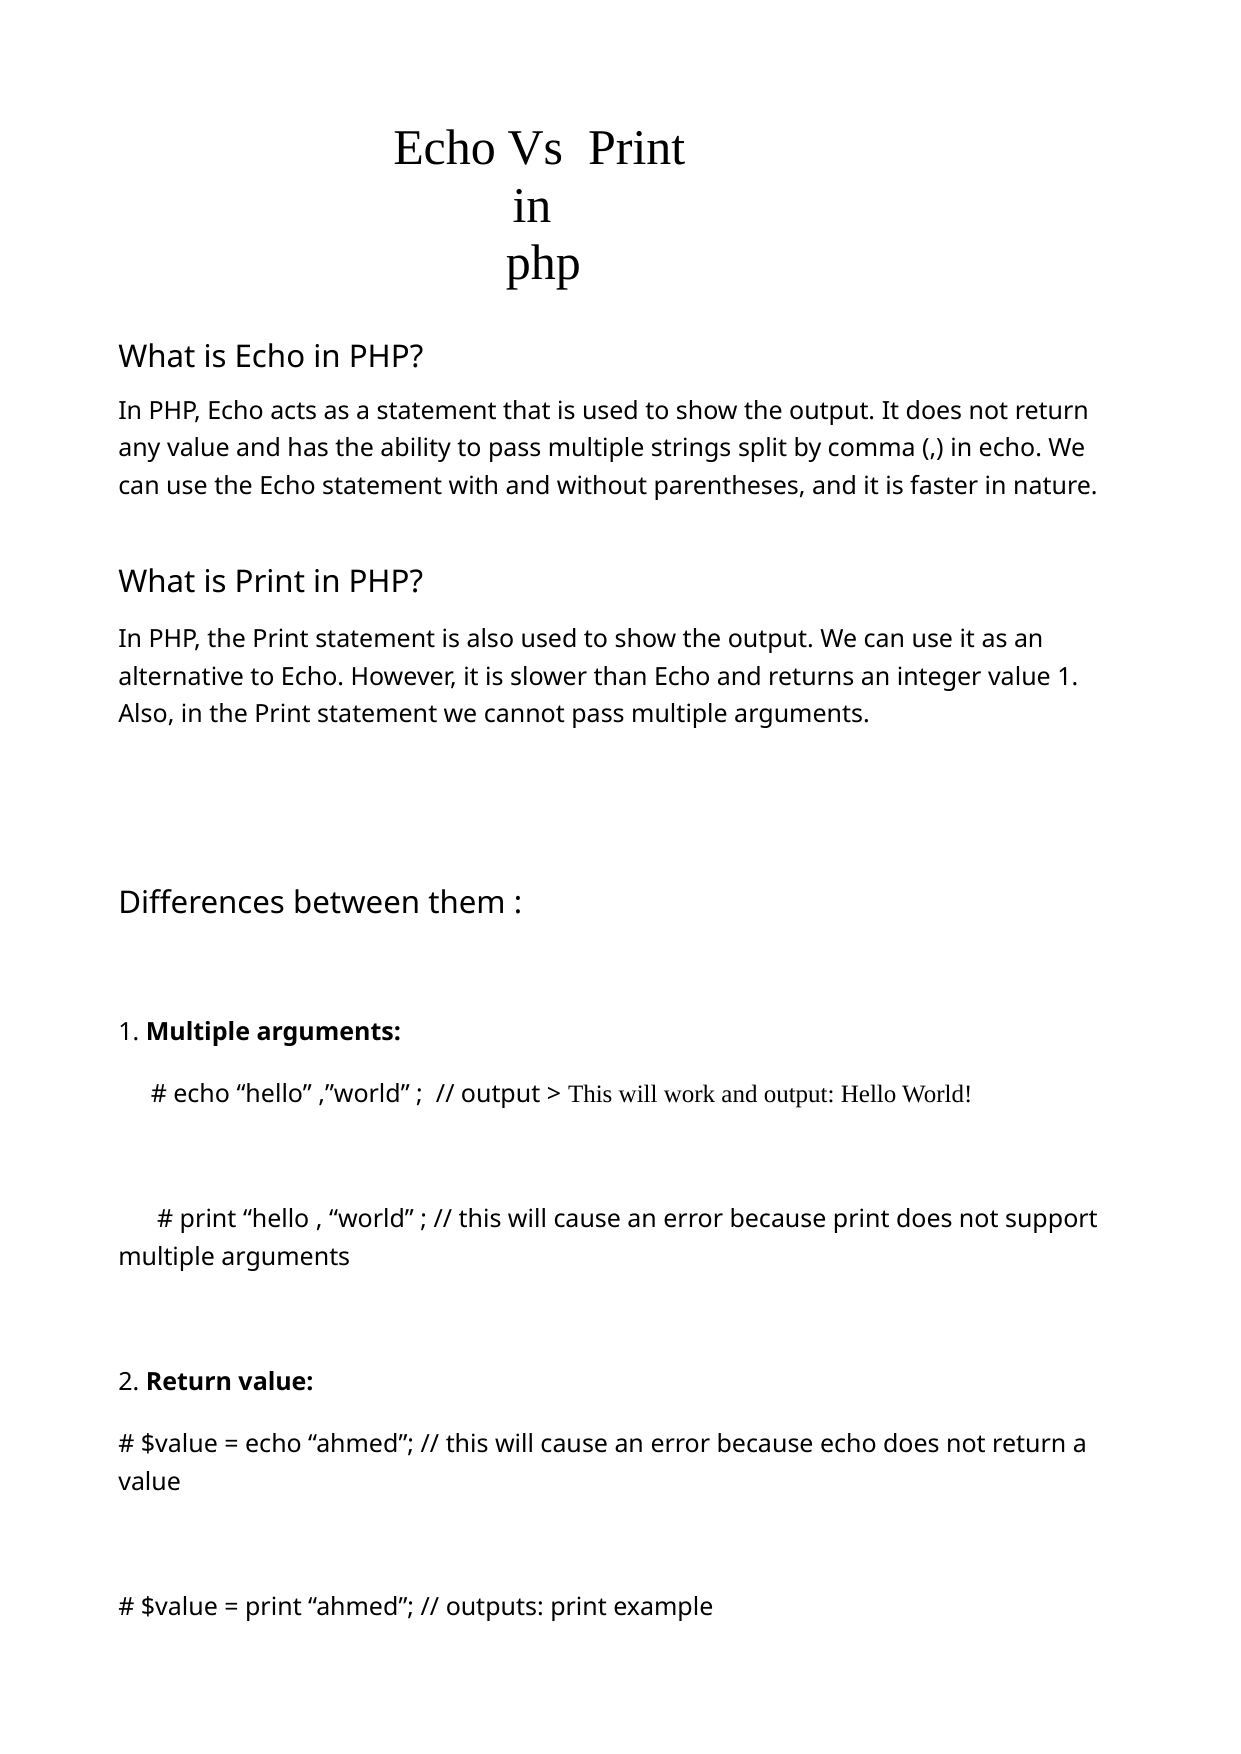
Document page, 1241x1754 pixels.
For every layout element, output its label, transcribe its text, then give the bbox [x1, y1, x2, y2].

text In PHP, Echo acts as a statement that is used to show the output. It does not return any value and has the ability to pass multiple strings split by comma (,) in echo. We can use the Echo statement with and without parentheses, and it is faster in nature. [118, 389, 1122, 502]
text Echo Vs Print [118, 118, 1122, 176]
text # $value = echo “ahmed”; // this will cause an error because echo does not return a value [118, 1422, 1122, 1497]
text # $value = print “ahmed”; // outputs: print example [118, 1585, 1122, 1622]
text In PHP, the Print statement is also used to show the output. We can use it as an alternative to Echo. However, it is slower than Echo and returns an integer value 1. Also, in the Print statement we cannot pass multiple arguments. [118, 617, 1122, 730]
text # echo “hello” ,”world” ; // output > This will work and output: Hello World! [118, 1072, 1122, 1110]
text in [118, 176, 1122, 233]
text 2. Return value: [118, 1360, 1122, 1397]
subtitle 1. Multiple arguments: [118, 1010, 1122, 1047]
text Differences between them : [118, 880, 1122, 922]
text # print “hello , “world” ; // this will cause an error because print does not support multiple arguments [118, 1197, 1122, 1272]
subtitle What is Print in PHP? [118, 558, 1122, 602]
subtitle What is Echo in PHP? [118, 334, 1122, 377]
text php [118, 233, 1122, 291]
